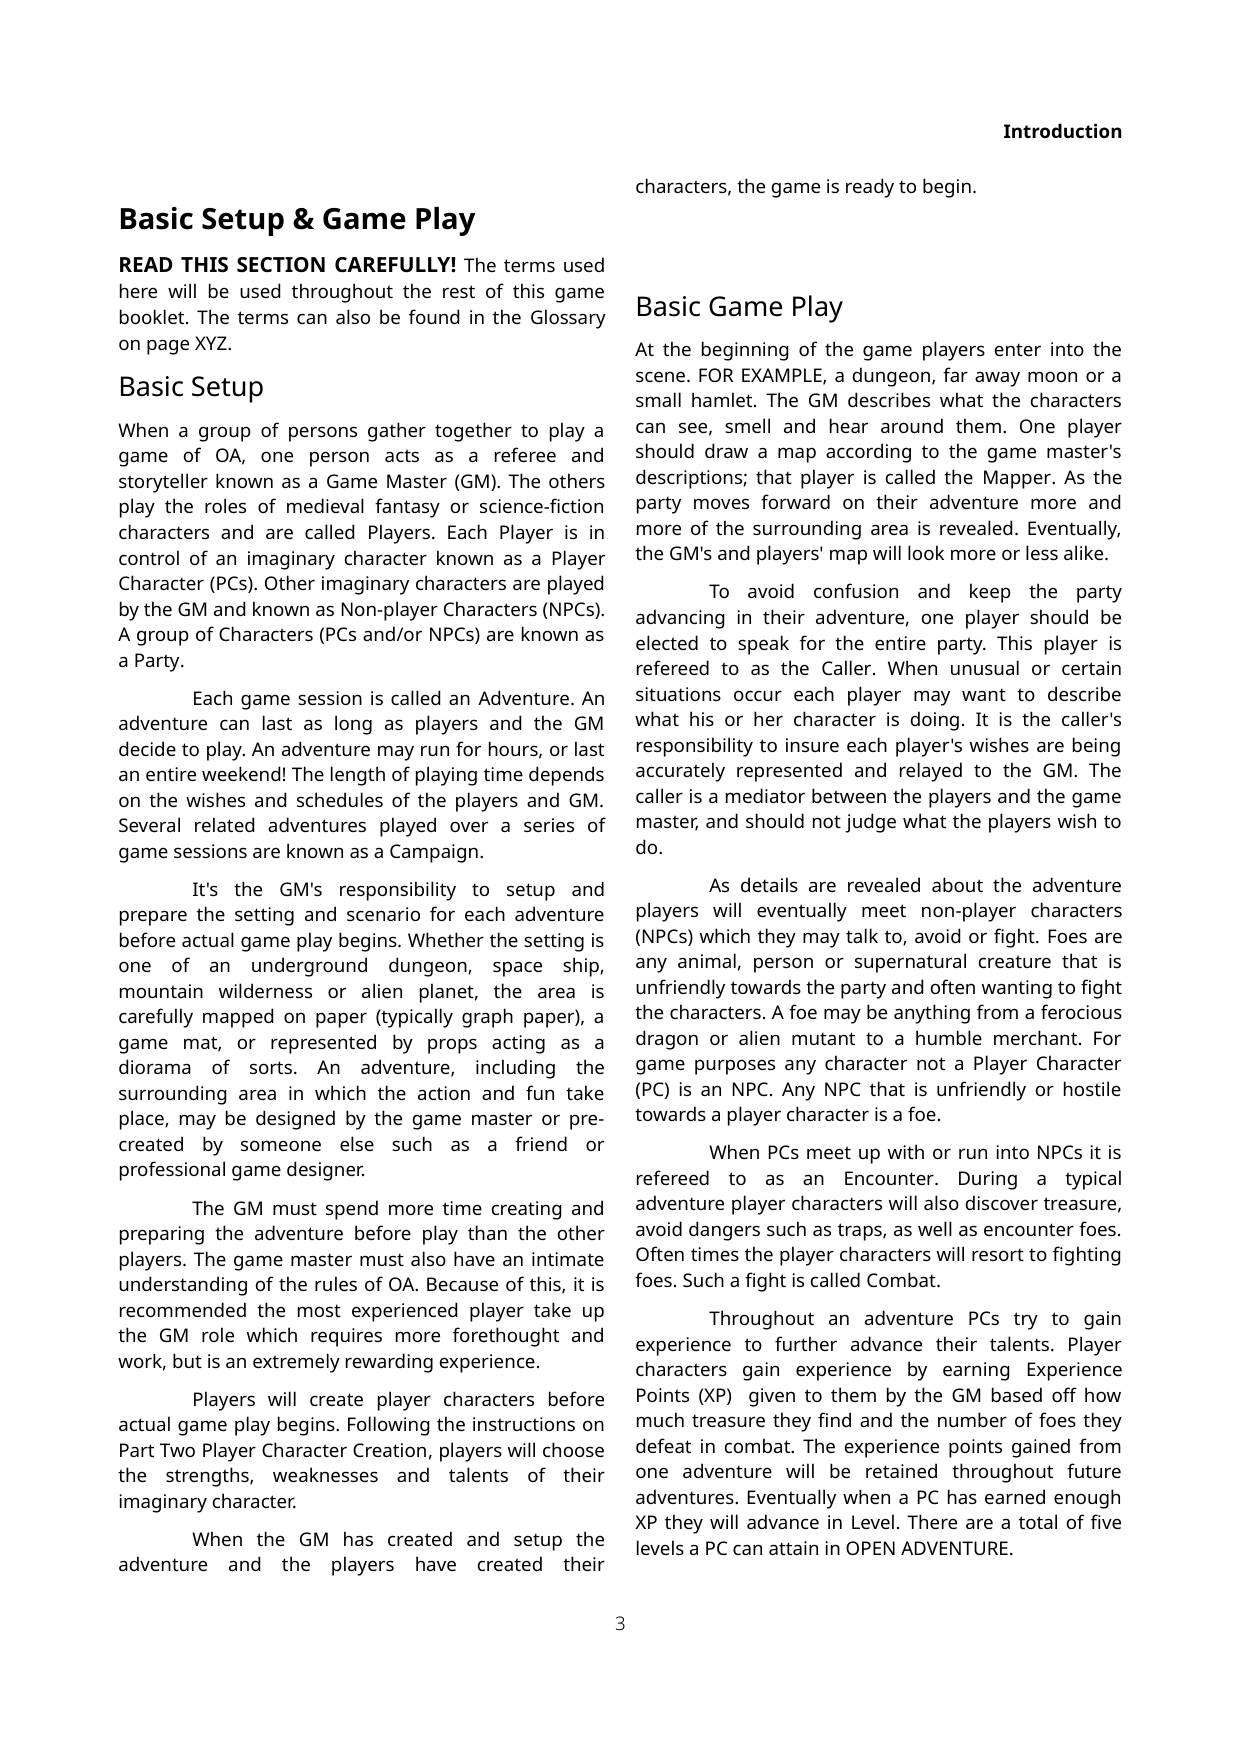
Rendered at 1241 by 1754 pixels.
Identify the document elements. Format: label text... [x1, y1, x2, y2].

text It's the GM's responsibility to setup and prepare the setting and scenario for each adventure before actual game play begins. Whether the setting is one of an underground dungeon, space ship, mountain wilderness or alien planet, the area is carefully mapped on paper (typically graph paper), a game mat, or represented by props acting as a diorama of sorts. An adventure, including the surrounding area in which the action and fun take place, may be designed by the game master or pre-created by someone else such as a friend or professional game designer. [118, 876, 605, 1182]
subtitle Basic Setup & Game Play [118, 198, 605, 238]
text characters, the game is ready to begin. [635, 173, 1122, 199]
text As details are revealed about the adventure players will eventually meet non-player characters (NPCs) which they may talk to, avoid or fight. Foes are any animal, person or supernatural creature that is unfriendly towards the party and often wanting to fight the characters. A foe may be anything from a ferocious dragon or alien mutant to a humble merchant. For game purposes any character not a Player Character (PC) is an NPC. Any NPC that is unfriendly or hostile towards a player character is a foe. [635, 872, 1122, 1127]
text READ THIS SECTION CAREFULLY! The terms used here will be used throughout the rest of this game booklet. The terms can also be found in the Glossary on page XYZ. [118, 250, 605, 355]
text When the GM has created and setup the adventure and the players have created their [118, 1526, 605, 1577]
text At the beginning of the game players enter into the scene. FOR EXAMPLE, a dungeon, far away moon or a small hamlet. The GM describes what the characters can see, smell and hear around them. One player should draw a map according to the game master's descriptions; that player is called the Mapper. As the party moves forward on their adventure more and more of the surrounding area is revealed. Eventually, the GM's and players' map will look more or less alike. [635, 337, 1122, 566]
text The GM must spend more time creating and preparing the adventure before play than the other players. The game master must also have an intimate understanding of the rules of OA. Because of this, it is recommended the most experienced player take up the GM role which requires more forethought and work, but is an extremely rewarding experience. [118, 1195, 605, 1373]
text Basic Game Play [635, 287, 1122, 324]
text Basic Setup [118, 368, 605, 405]
text Throughout an adventure PCs try to gain experience to further advance their talents. Player characters gain experience by earning Experience Points (XP) given to them by the GM based off how much treasure they find and the number of foes they defeat in combat. The experience points gained from one adventure will be retained throughout future adventures. Eventually when a PC has earned enough XP they will advance in Level. There are a total of five levels a PC can attain in OPEN ADVENTURE. [635, 1305, 1122, 1561]
text When PCs meet up with or run into NPCs it is refereed to as an Encounter. During a typical adventure player characters will also discover treasure, avoid dangers such as traps, as well as encounter foes. Often times the player characters will resort to fighting foes. Such a fight is called Combat. [635, 1140, 1122, 1293]
text When a group of persons gather together to play a game of OA, one person acts as a referee and storyteller known as a Game Master (GM). The others play the roles of medieval fantasy or science-fiction characters and are called Players. Each Player is in control of an imaginary character known as a Player Character (PCs). Other imaginary characters are played by the GM and known as Non-player Characters (NPCs). A group of Characters (PCs and/or NPCs) are known as a Party. [118, 417, 605, 672]
text To avoid confusion and keep the party advancing in their adventure, one player should be elected to speak for the entire party. This player is refereed to as the Caller. When unusual or certain situations occur each player may want to describe what his or her character is doing. It is the caller's responsibility to insure each player's wishes are being accurately represented and relayed to the GM. The caller is a mediator between the players and the game master, and should not judge what the players wish to do. [635, 579, 1122, 859]
text Each game session is called an Adventure. An adventure can last as long as players and the GM decide to play. An adventure may run for hours, or last an entire weekend! The length of playing time depends on the wishes and schedules of the players and GM. Several related adventures played over a series of game sessions are known as a Campaign. [118, 685, 605, 863]
text Players will create player characters before actual game play begins. Following the instructions on Part Two Player Character Creation, players will choose the strengths, weaknesses and talents of their imaginary character. [118, 1386, 605, 1513]
